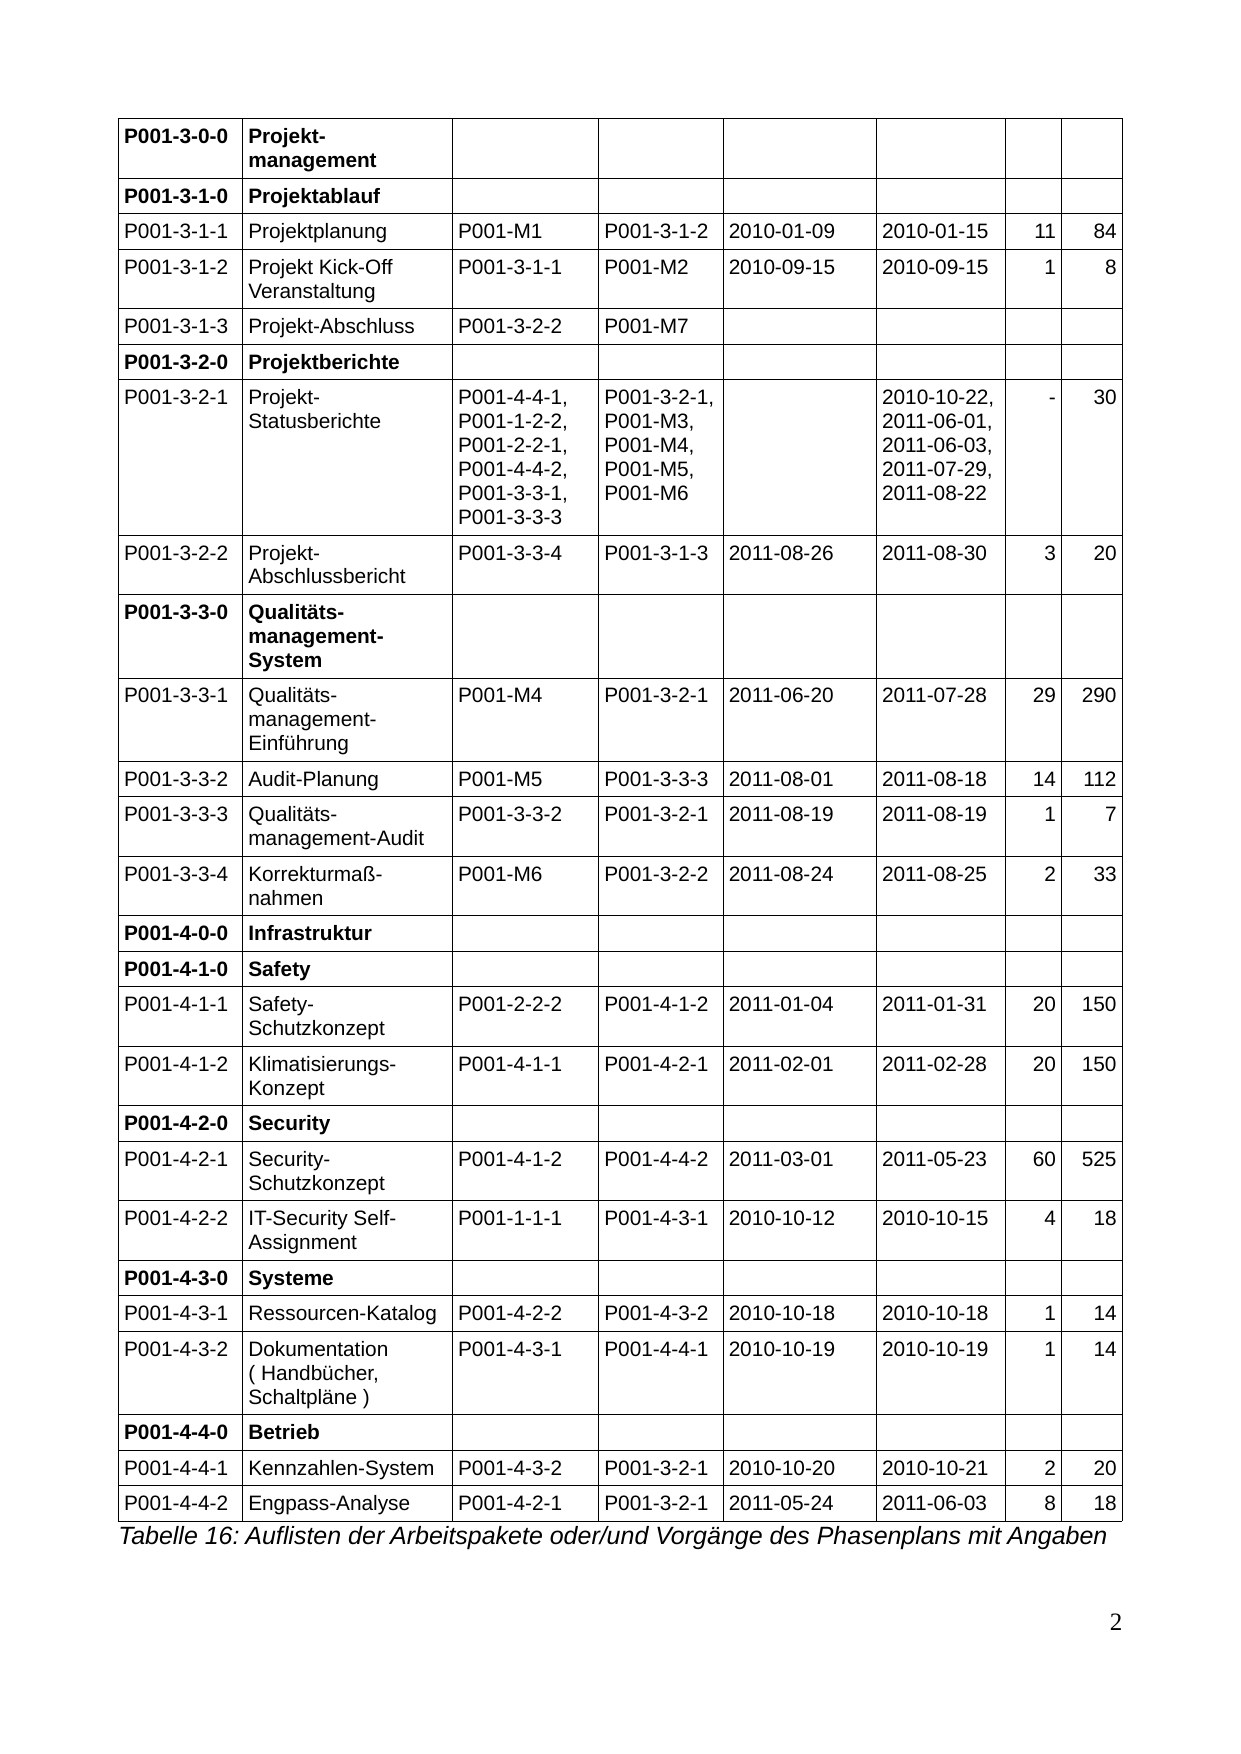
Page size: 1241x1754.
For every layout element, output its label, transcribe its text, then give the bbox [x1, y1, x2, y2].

table_cell [877, 345, 1005, 379]
table_cell [453, 179, 598, 213]
table_cell P001-4-2-2 [119, 1201, 242, 1260]
table_cell P001-4-3-1 [453, 1332, 598, 1414]
table_cell [877, 1106, 1005, 1141]
table_cell 2010-10-15 [877, 1201, 1005, 1260]
table_cell P001-4-3-2 [599, 1296, 723, 1331]
table_cell IT-Security Self-Assignment [243, 1201, 452, 1260]
table_cell - [1006, 380, 1061, 534]
table_cell [724, 309, 876, 344]
table_cell P001-3-2-1 [599, 797, 723, 856]
table_cell 2011-08-19 [877, 797, 1005, 856]
table_cell 2010-10-22, 2011-06-01, 2011-06-03, 2011-07-29, 2011-08-22 [877, 380, 1005, 534]
table_cell 2 [1006, 1451, 1061, 1485]
table_cell [724, 380, 876, 534]
table_cell P001-4-2-1 [453, 1486, 598, 1521]
table_cell [724, 119, 876, 178]
table_cell Kennzahlen-System [243, 1451, 452, 1485]
table_cell [1006, 345, 1061, 379]
table_cell Projekt-management [243, 119, 452, 178]
table_cell P001-3-1-2 [119, 250, 242, 308]
table_cell 20 [1062, 1451, 1122, 1485]
table_cell 525 [1062, 1142, 1122, 1200]
table_cell P001-3-2-1 [599, 679, 723, 761]
table_cell 7 [1062, 797, 1122, 856]
table_cell P001-3-1-0 [119, 179, 242, 213]
table_cell Projektablauf [243, 179, 452, 213]
table_cell 290 [1062, 679, 1122, 761]
table_cell [1062, 345, 1122, 379]
table_cell P001-3-2-2 [599, 857, 723, 915]
table_cell P001-4-3-2 [453, 1451, 598, 1485]
table_cell [724, 595, 876, 677]
table_cell Safety-Schutzkonzept [243, 987, 452, 1046]
table_cell P001-3-0-0 [119, 119, 242, 178]
table_cell 150 [1062, 1047, 1122, 1105]
table_cell 2011-08-01 [724, 762, 876, 796]
table_cell Projekt-Abschluss [243, 309, 452, 344]
table_cell Projektberichte [243, 345, 452, 379]
table_cell 2010-10-12 [724, 1201, 876, 1260]
table_cell Projektplanung [243, 214, 452, 249]
table_cell P001-4-4-0 [119, 1415, 242, 1450]
table_cell [877, 119, 1005, 178]
table_cell 29 [1006, 679, 1061, 761]
table_cell 8 [1006, 1486, 1061, 1521]
table_cell P001-4-1-2 [453, 1142, 598, 1200]
table_cell Qualitäts-management-Audit [243, 797, 452, 856]
table_cell [877, 952, 1005, 986]
table_cell [724, 179, 876, 213]
table_cell [1006, 1261, 1061, 1295]
table_cell P001-3-3-3 [119, 797, 242, 856]
table_cell [1062, 309, 1122, 344]
table_cell [1062, 119, 1122, 178]
table_cell [599, 1415, 723, 1450]
table_cell [877, 916, 1005, 951]
table_cell 14 [1062, 1332, 1122, 1414]
table_cell [1062, 952, 1122, 986]
table_cell [724, 345, 876, 379]
table_cell 2010-09-15 [877, 250, 1005, 308]
table_cell 14 [1006, 762, 1061, 796]
table_cell [877, 309, 1005, 344]
table_cell [877, 1261, 1005, 1295]
table_cell 2011-08-25 [877, 857, 1005, 915]
table_cell [599, 952, 723, 986]
table_cell [1006, 119, 1061, 178]
table_cell 8 [1062, 250, 1122, 308]
table_cell 2011-06-03 [877, 1486, 1005, 1521]
table_cell 2010-10-21 [877, 1451, 1005, 1485]
table_cell P001-3-1-1 [453, 250, 598, 308]
table_cell [599, 345, 723, 379]
table_cell Engpass-Analyse [243, 1486, 452, 1521]
table_cell [877, 595, 1005, 677]
table_cell [724, 1415, 876, 1450]
table_cell Projekt-Statusberichte [243, 380, 452, 534]
table_cell P001-4-4-1, P001-1-2-2, P001-2-2-1, P001-4-4-2, P001-3-3-1, P001-3-3-3 [453, 380, 598, 534]
table_cell P001-4-2-0 [119, 1106, 242, 1141]
table_cell P001-4-2-2 [453, 1296, 598, 1331]
table_cell [1006, 1106, 1061, 1141]
table_cell Projekt Kick-Off Veranstaltung [243, 250, 452, 308]
table_cell 33 [1062, 857, 1122, 915]
table_cell [1062, 1415, 1122, 1450]
table_cell [724, 916, 876, 951]
table_cell P001-3-3-4 [453, 536, 598, 594]
table_cell 60 [1006, 1142, 1061, 1200]
table_cell 1 [1006, 250, 1061, 308]
table_cell 2011-05-23 [877, 1142, 1005, 1200]
table_cell [1062, 179, 1122, 213]
table_cell P001-3-2-1 [599, 1451, 723, 1485]
table_cell P001-3-3-1 [119, 679, 242, 761]
table_cell [453, 595, 598, 677]
table_cell 20 [1062, 536, 1122, 594]
table_cell Safety [243, 952, 452, 986]
table_cell P001-4-2-1 [119, 1142, 242, 1200]
table_cell 2011-08-30 [877, 536, 1005, 594]
table_cell 2011-01-04 [724, 987, 876, 1046]
table_cell 2011-08-18 [877, 762, 1005, 796]
table_cell P001-3-3-2 [119, 762, 242, 796]
table_cell 2011-06-20 [724, 679, 876, 761]
table_cell [453, 1261, 598, 1295]
table_cell P001-4-4-2 [599, 1142, 723, 1200]
table_cell 2010-01-15 [877, 214, 1005, 249]
table_cell [877, 1415, 1005, 1450]
table_cell [599, 119, 723, 178]
table_cell 2010-10-19 [724, 1332, 876, 1414]
table_cell Klimatisierungs-Konzept [243, 1047, 452, 1105]
table_cell [1062, 1106, 1122, 1141]
table_cell Qualitäts-management-System [243, 595, 452, 677]
table_cell 150 [1062, 987, 1122, 1046]
table_cell [1006, 595, 1061, 677]
table_cell [1006, 179, 1061, 213]
table_cell Systeme [243, 1261, 452, 1295]
table_cell [599, 1106, 723, 1141]
table_cell 20 [1006, 1047, 1061, 1105]
table_cell 84 [1062, 214, 1122, 249]
table_cell 2010-10-18 [724, 1296, 876, 1331]
table_cell 2011-07-28 [877, 679, 1005, 761]
table_cell [453, 345, 598, 379]
table_cell P001-2-2-2 [453, 987, 598, 1046]
table_cell P001-4-1-1 [119, 987, 242, 1046]
table_cell P001-4-4-1 [599, 1332, 723, 1414]
table_cell Ressourcen-Katalog [243, 1296, 452, 1331]
table_cell P001-3-2-2 [453, 309, 598, 344]
table_cell [453, 916, 598, 951]
table_cell Projekt-Abschlussbericht [243, 536, 452, 594]
table_cell Audit-Planung [243, 762, 452, 796]
table_cell P001-3-1-1 [119, 214, 242, 249]
table_cell P001-4-3-2 [119, 1332, 242, 1414]
table_cell P001-4-0-0 [119, 916, 242, 951]
table_cell 4 [1006, 1201, 1061, 1260]
table_cell 18 [1062, 1486, 1122, 1521]
table_cell [599, 595, 723, 677]
table_cell [453, 952, 598, 986]
table_cell 2011-02-01 [724, 1047, 876, 1105]
table_cell P001-3-3-3 [599, 762, 723, 796]
table_cell 30 [1062, 380, 1122, 534]
table_cell 1 [1006, 1332, 1061, 1414]
table_cell Infrastruktur [243, 916, 452, 951]
table_cell 1 [1006, 1296, 1061, 1331]
table_cell P001-3-2-1, P001-M3, P001-M4, P001-M5, P001-M6 [599, 380, 723, 534]
table_cell [1006, 916, 1061, 951]
table_cell Security [243, 1106, 452, 1141]
table_cell [1062, 916, 1122, 951]
table_cell Dokumentation ( Handbücher, Schaltpläne ) [243, 1332, 452, 1414]
text Tabelle 16: Auflisten der Arbeitspakete oder/und Vorgänge des Phasenplans mit Angaben [118, 1522, 1122, 1550]
table_cell [453, 1106, 598, 1141]
table_cell 3 [1006, 536, 1061, 594]
table_cell 1 [1006, 797, 1061, 856]
table_cell 2011-05-24 [724, 1486, 876, 1521]
table_cell P001-M2 [599, 250, 723, 308]
table_cell P001-3-2-1 [599, 1486, 723, 1521]
table_cell 2010-01-09 [724, 214, 876, 249]
table_cell P001-4-3-0 [119, 1261, 242, 1295]
table_cell P001-3-2-2 [119, 536, 242, 594]
table_cell [1006, 309, 1061, 344]
table_cell 11 [1006, 214, 1061, 249]
table_cell [453, 119, 598, 178]
table_cell [724, 1261, 876, 1295]
table_cell [453, 1415, 598, 1450]
table_cell P001-3-3-0 [119, 595, 242, 677]
table_cell [1062, 1261, 1122, 1295]
table_cell P001-3-1-3 [599, 536, 723, 594]
table_cell P001-1-1-1 [453, 1201, 598, 1260]
table_cell P001-4-4-2 [119, 1486, 242, 1521]
table_cell 18 [1062, 1201, 1122, 1260]
table_cell 20 [1006, 987, 1061, 1046]
table_cell P001-4-1-1 [453, 1047, 598, 1105]
table_cell Qualitäts-management-Einführung [243, 679, 452, 761]
table_cell P001-4-4-1 [119, 1451, 242, 1485]
table_cell [599, 916, 723, 951]
table_cell P001-3-2-0 [119, 345, 242, 379]
table_cell P001-M4 [453, 679, 598, 761]
table_cell 2011-03-01 [724, 1142, 876, 1200]
table_cell P001-4-2-1 [599, 1047, 723, 1105]
table_cell P001-3-1-2 [599, 214, 723, 249]
table_cell P001-M7 [599, 309, 723, 344]
table_cell [877, 179, 1005, 213]
table_cell 2010-10-20 [724, 1451, 876, 1485]
table_cell P001-M1 [453, 214, 598, 249]
table_cell [724, 952, 876, 986]
table_cell 2010-09-15 [724, 250, 876, 308]
table_cell [1062, 595, 1122, 677]
table_cell 2011-02-28 [877, 1047, 1005, 1105]
table_cell P001-3-3-4 [119, 857, 242, 915]
table_cell 2011-08-26 [724, 536, 876, 594]
table_cell P001-M6 [453, 857, 598, 915]
table_cell P001-3-3-2 [453, 797, 598, 856]
table_cell [1006, 952, 1061, 986]
table_cell P001-3-1-3 [119, 309, 242, 344]
table_cell P001-4-3-1 [599, 1201, 723, 1260]
table_cell 2 [1006, 857, 1061, 915]
table_cell Security-Schutzkonzept [243, 1142, 452, 1200]
table_cell P001-4-1-2 [599, 987, 723, 1046]
table_cell [1006, 1415, 1061, 1450]
table_cell Betrieb [243, 1415, 452, 1450]
table_cell [599, 1261, 723, 1295]
table_cell P001-4-3-1 [119, 1296, 242, 1331]
table_cell [599, 179, 723, 213]
table_cell 2011-01-31 [877, 987, 1005, 1046]
table_cell [724, 1106, 876, 1141]
table_cell P001-M5 [453, 762, 598, 796]
table_cell 2011-08-24 [724, 857, 876, 915]
table_cell P001-4-1-2 [119, 1047, 242, 1105]
table_cell 2010-10-18 [877, 1296, 1005, 1331]
table_cell 112 [1062, 762, 1122, 796]
table_cell Korrekturmaß-nahmen [243, 857, 452, 915]
table_cell 2010-10-19 [877, 1332, 1005, 1414]
table_cell 14 [1062, 1296, 1122, 1331]
table_cell P001-4-1-0 [119, 952, 242, 986]
table_cell P001-3-2-1 [119, 380, 242, 534]
table_cell 2011-08-19 [724, 797, 876, 856]
